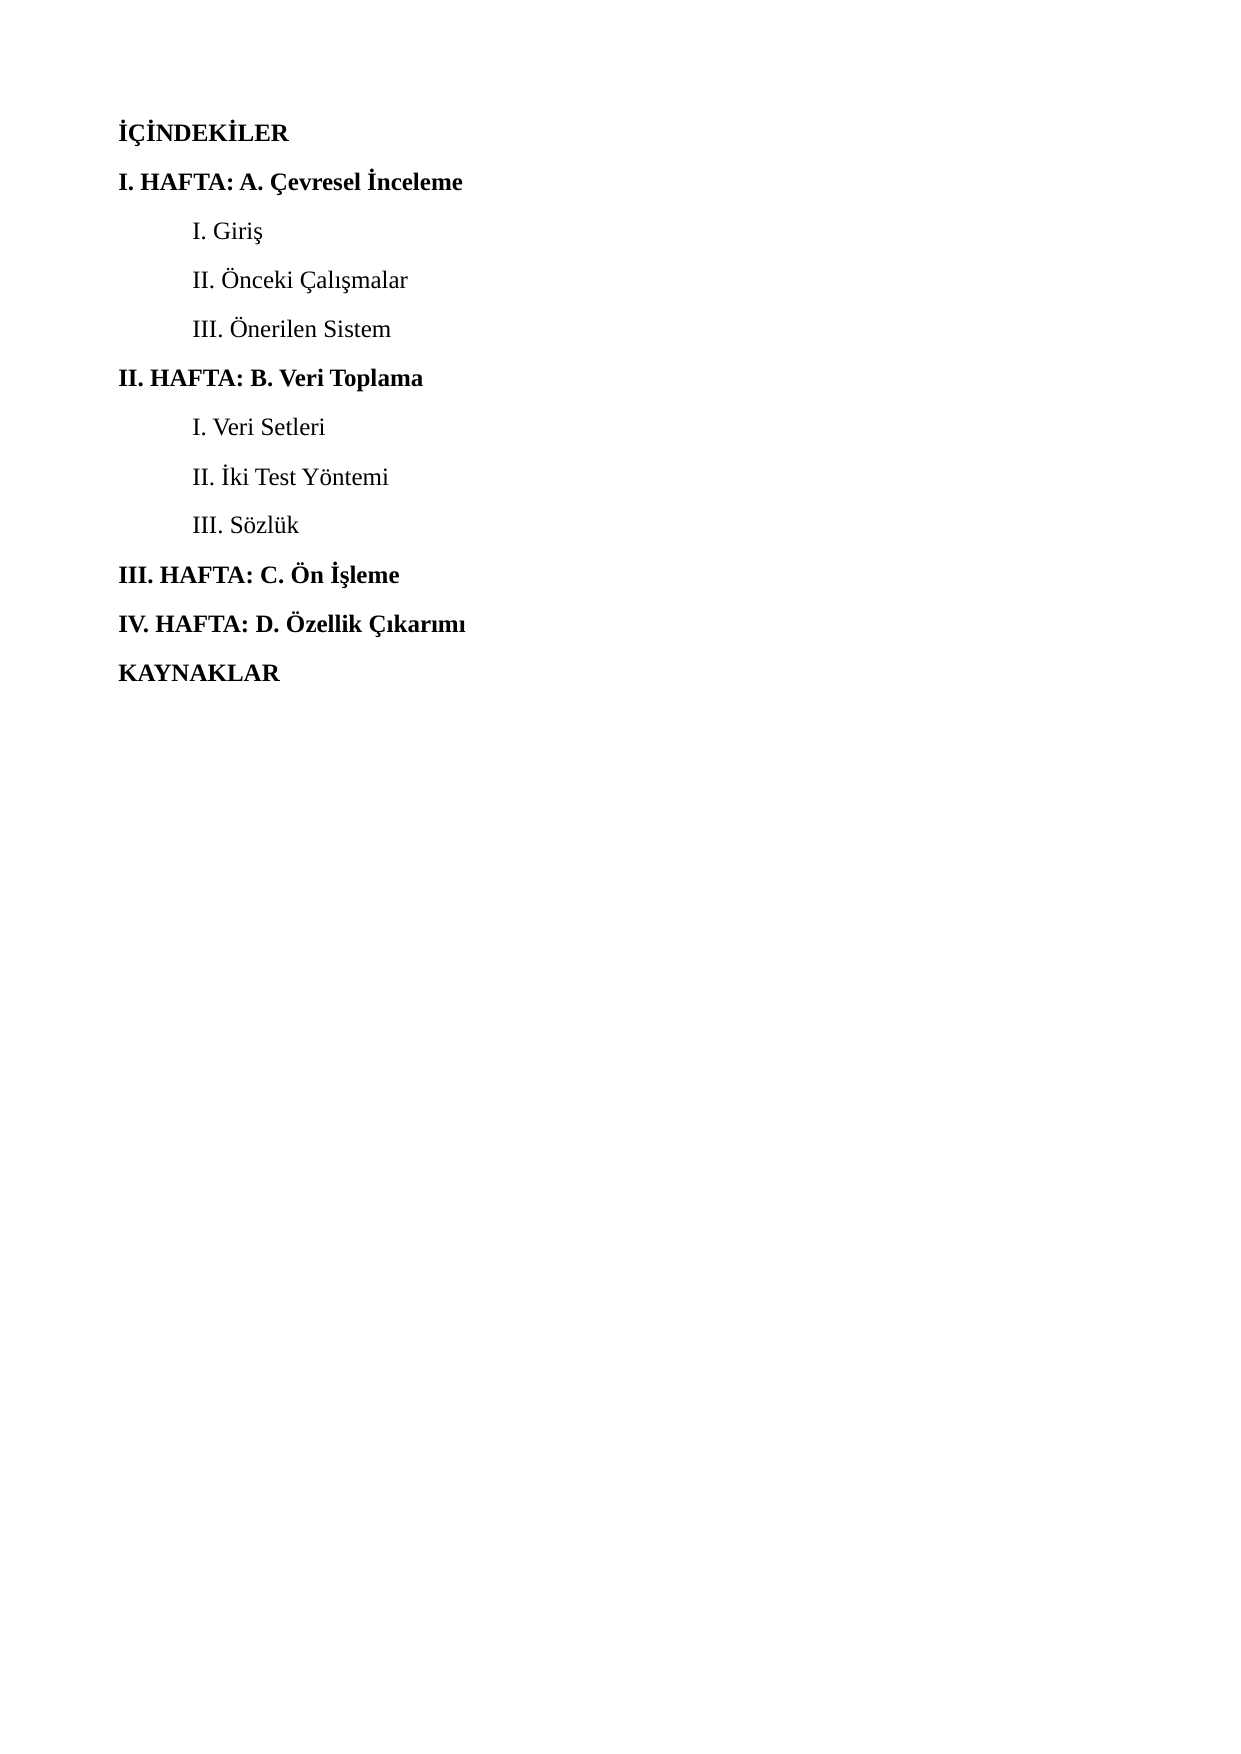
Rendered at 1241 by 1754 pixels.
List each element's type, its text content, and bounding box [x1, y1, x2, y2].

text I. Giriş [118, 216, 1122, 245]
text IV. HAFTA: D. Özellik Çıkarımı [118, 609, 1122, 637]
text II. HAFTA: B. Veri Toplama [118, 363, 1122, 392]
text III. HAFTA: C. Ön İşleme [118, 560, 1122, 588]
text II. Önceki Çalışmalar [118, 265, 1122, 294]
text III. Önerilen Sistem [118, 314, 1122, 343]
text I. HAFTA: A. Çevresel İnceleme [118, 167, 1122, 196]
text I. Veri Setleri [118, 412, 1122, 441]
text II. İki Test Yöntemi [118, 462, 1122, 490]
text İÇİNDEKİLER [118, 118, 1122, 147]
text III. Sözlük [118, 511, 1122, 539]
text KAYNAKLAR [118, 658, 1122, 687]
